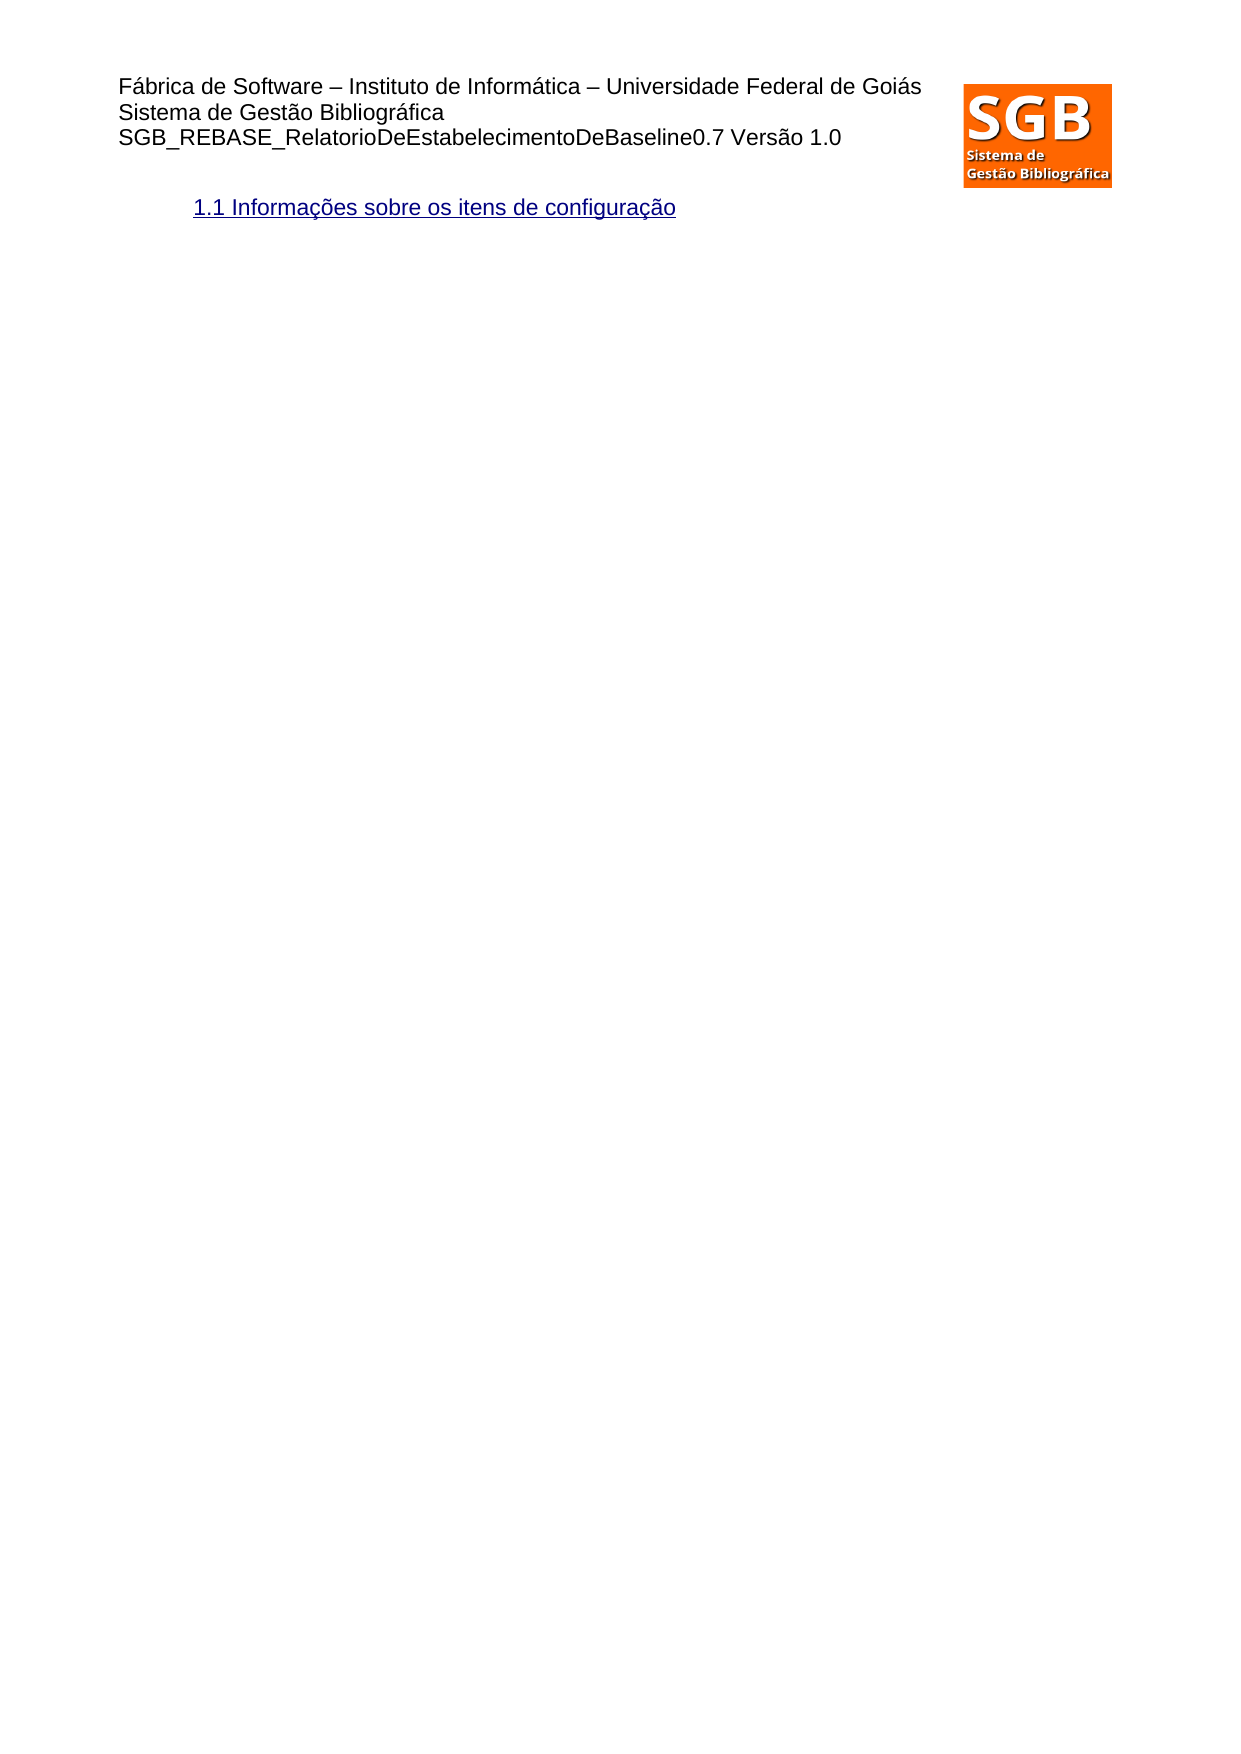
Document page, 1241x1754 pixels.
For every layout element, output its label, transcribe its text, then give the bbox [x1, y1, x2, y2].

text 1.1 Informações sobre os itens de configuração [193, 195, 1122, 220]
picture [963, 84, 1112, 188]
